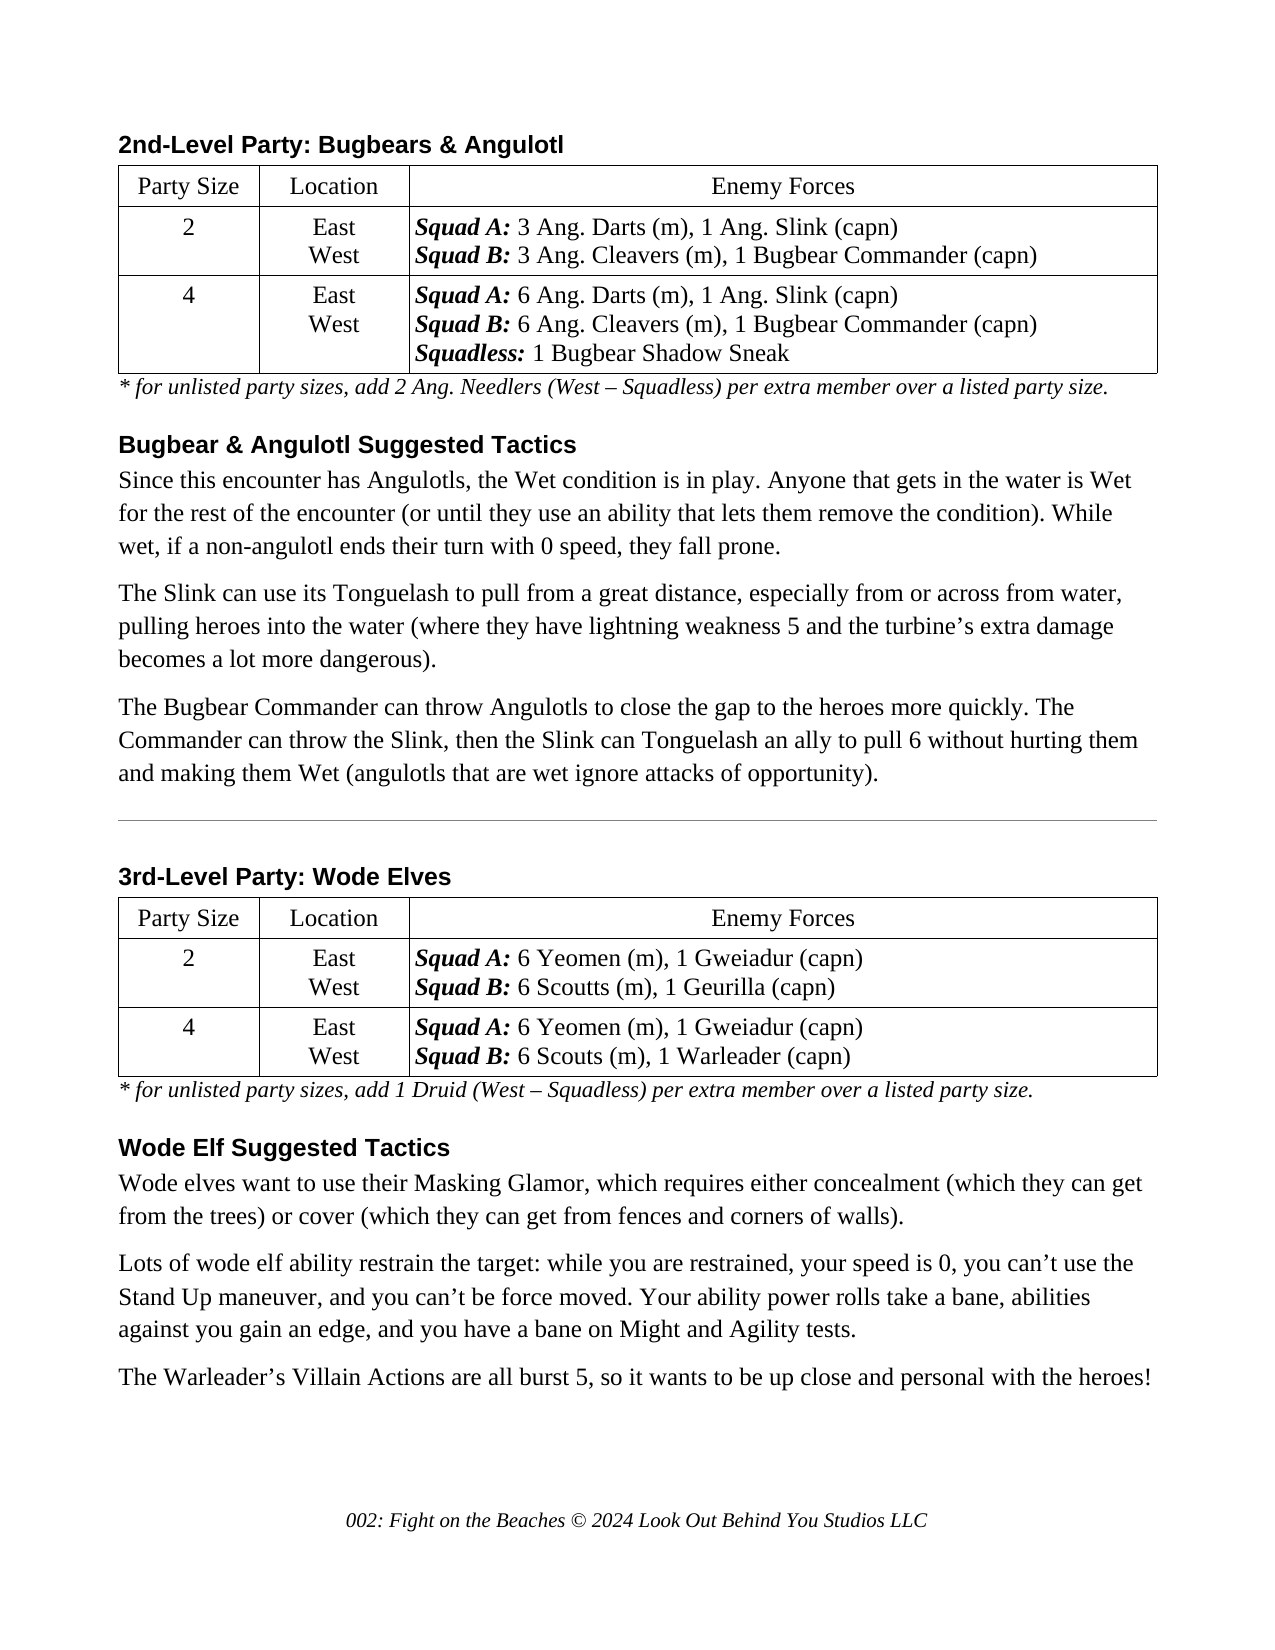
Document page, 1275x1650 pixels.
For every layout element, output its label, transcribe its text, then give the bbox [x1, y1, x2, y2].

subtitle 2nd-Level Party: Bugbears & Angulotl [118, 131, 1157, 159]
text The Slink can use its Tonguelash to pull from a great distance, especially from or across from water, pulling heroes into the water (where they have lightning weakness 5 and the turbine’s extra damage becomes a lot more dangerous). [118, 578, 1157, 673]
table_cell East West [260, 1008, 409, 1076]
table_header Enemy Forces [410, 166, 1157, 206]
table_header Party Size [119, 166, 259, 206]
table_cell East West [260, 207, 409, 275]
table_cell Squad A: 6 Yeomen (m), 1 Gweiadur (capn) Squad B: 6 Scouts (m), 1 Warleader (capn) [410, 1008, 1157, 1076]
table_cell 2 [119, 207, 259, 275]
text * for unlisted party sizes, add 1 Druid (West – Squadless) per extra member over a listed party size. [118, 1077, 1157, 1102]
table_cell 4 [119, 1008, 259, 1076]
table_cell East West [260, 276, 409, 373]
text Wode elves want to use their Masking Glamor, which requires either concealment (which they can get from the trees) or cover (which they can get from fences and corners of walls). [118, 1168, 1157, 1230]
table_header Enemy Forces [410, 898, 1157, 938]
subtitle Wode Elf Suggested Tactics [118, 1133, 1157, 1162]
text The Warleader’s Villain Actions are all burst 5, so it wants to be up close and personal with the heroes! [118, 1362, 1157, 1391]
table_cell Squad A: 6 Yeomen (m), 1 Gweiadur (capn) Squad B: 6 Scoutts (m), 1 Geurilla (capn) [410, 939, 1157, 1007]
table_header Location [260, 166, 409, 206]
table_header Location [260, 898, 409, 938]
table_cell East West [260, 939, 409, 1007]
text * for unlisted party sizes, add 2 Ang. Needlers (West – Squadless) per extra member over a listed party size. [118, 374, 1157, 399]
table_cell Squad A: 6 Ang. Darts (m), 1 Ang. Slink (capn) Squad B: 6 Ang. Cleavers (m), 1 Bugbear Commander (capn) Squadless: 1 Bugbear Shadow Sneak [410, 276, 1157, 373]
table_cell 4 [119, 276, 259, 373]
text Lots of wode elf ability restrain the target: while you are restrained, your speed is 0, you can’t use the Stand Up maneuver, and you can’t be force moved. Your ability power rolls take a bane, abilities against you gain an edge, and you have a bane on Might and Agility tests. [118, 1248, 1157, 1343]
table_header Party Size [119, 898, 259, 938]
text The Bugbear Commander can throw Angulotls to close the gap to the heroes more quickly. The Commander can throw the Slink, then the Slink can Tonguelash an ally to pull 6 without hurting them and making them Wet (angulotls that are wet ignore attacks of opportunity). [118, 692, 1157, 787]
text Since this encounter has Angulotls, the Wet condition is in play. Anyone that gets in the water is Wet for the rest of the encounter (or until they use an ability that lets them remove the condition). While wet, if a non-angulotl ends their turn with 0 speed, they fall prone. [118, 465, 1157, 559]
table_cell Squad A: 3 Ang. Darts (m), 1 Ang. Slink (capn) Squad B: 3 Ang. Cleavers (m), 1 Bugbear Commander (capn) [410, 207, 1157, 275]
table_cell 2 [119, 939, 259, 1007]
subtitle 3rd-Level Party: Wode Elves [118, 862, 1157, 891]
subtitle Bugbear & Angulotl Suggested Tactics [118, 430, 1157, 458]
